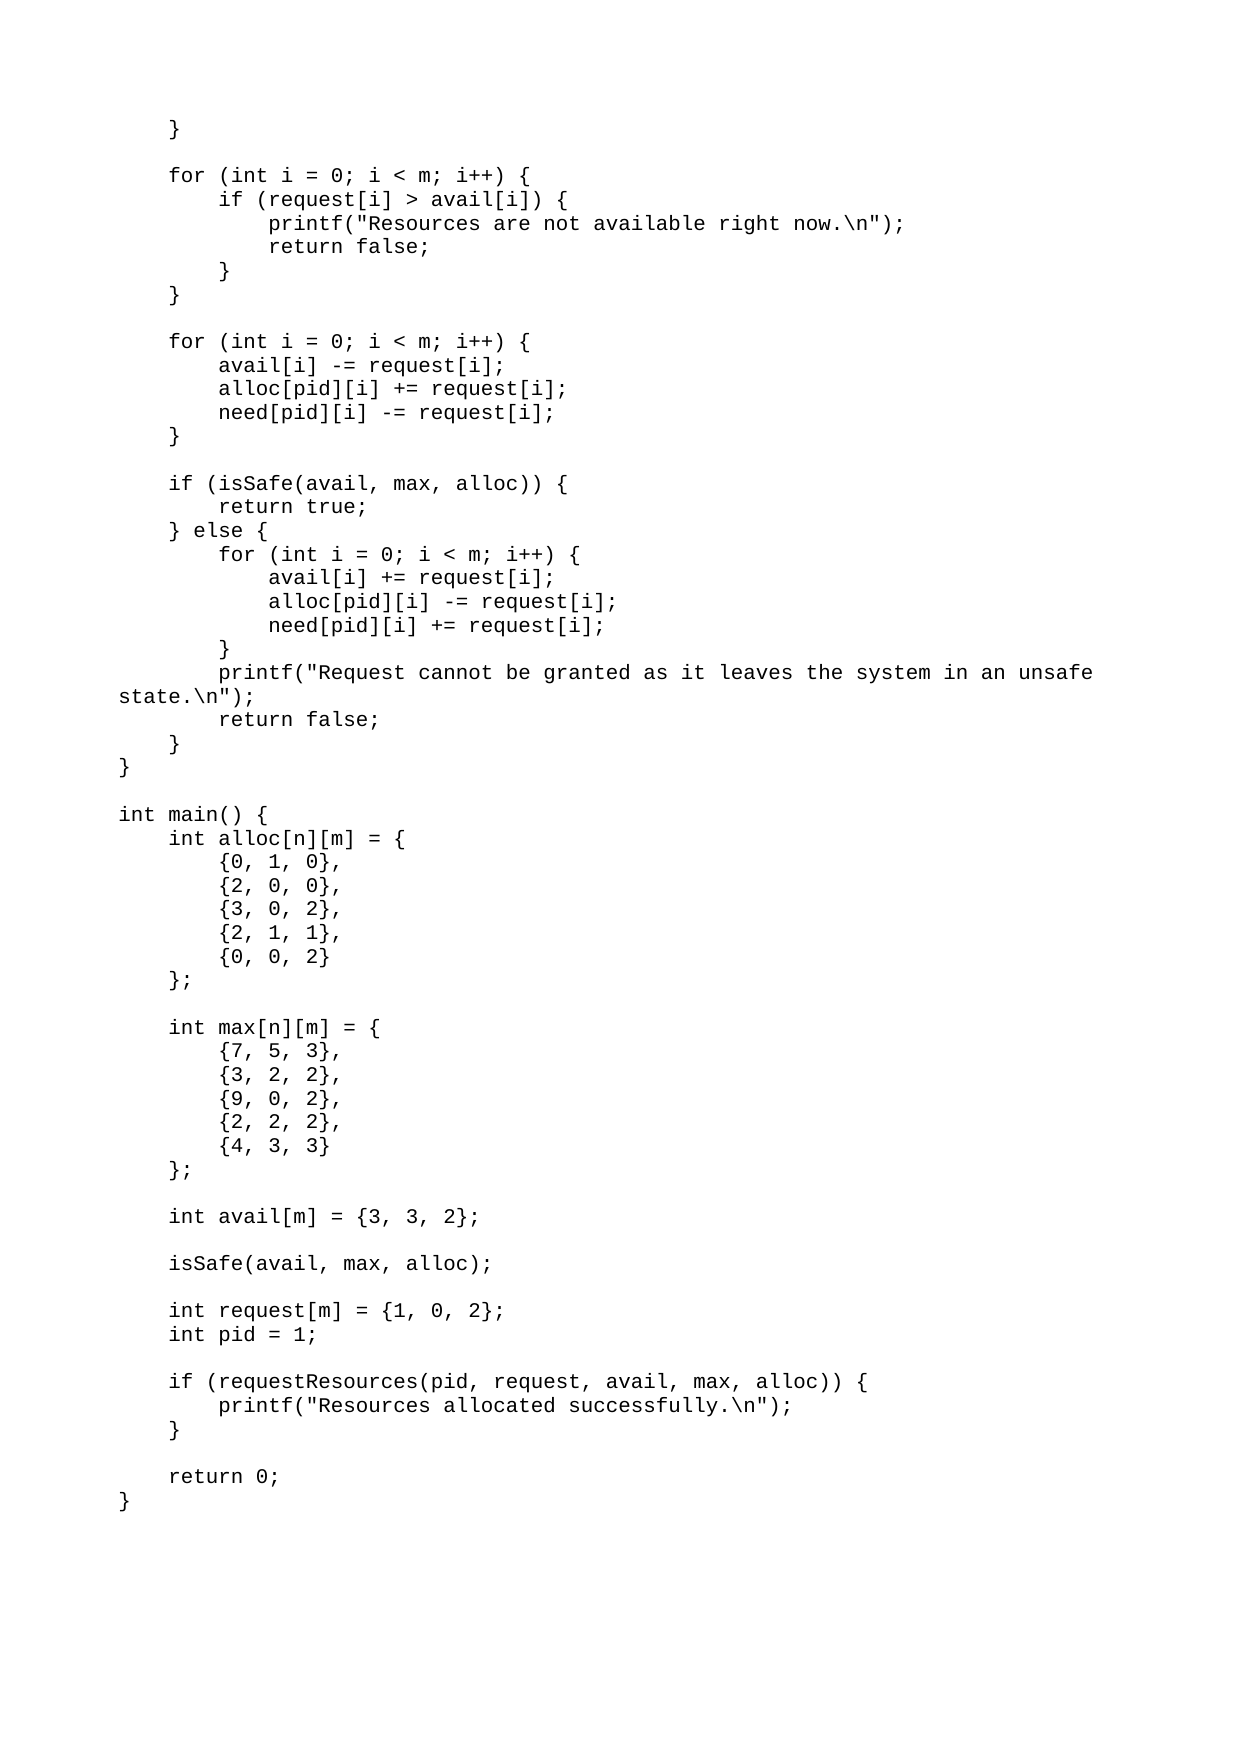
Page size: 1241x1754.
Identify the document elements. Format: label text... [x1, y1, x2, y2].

text return 0; [118, 1466, 1122, 1489]
text for (int i = 0; i < m; i++) { [118, 544, 1122, 567]
text int pid = 1; [118, 1324, 1122, 1348]
text {3, 0, 2}, [118, 898, 1122, 922]
text } [118, 118, 1122, 142]
text printf("Resources are not available right now.\n"); [118, 213, 1122, 236]
text avail[i] -= request[i]; [118, 354, 1122, 378]
text {7, 5, 3}, [118, 1040, 1122, 1064]
text } else { [118, 520, 1122, 544]
text int request[m] = {1, 0, 2}; [118, 1300, 1122, 1324]
text isSafe(avail, max, alloc); [118, 1253, 1122, 1277]
text alloc[pid][i] += request[i]; [118, 378, 1122, 402]
text int max[n][m] = { [118, 1017, 1122, 1040]
text int avail[m] = {3, 3, 2}; [118, 1206, 1122, 1229]
text int alloc[n][m] = { [118, 827, 1122, 851]
text } [118, 1419, 1122, 1442]
text {4, 3, 3} [118, 1135, 1122, 1158]
text for (int i = 0; i < m; i++) { [118, 165, 1122, 189]
text }; [118, 969, 1122, 993]
text printf("Resources allocated successfully.\n"); [118, 1395, 1122, 1419]
text int main() { [118, 804, 1122, 827]
text if (isSafe(avail, max, alloc)) { [118, 473, 1122, 496]
text avail[i] += request[i]; [118, 567, 1122, 591]
text {9, 0, 2}, [118, 1088, 1122, 1111]
text {2, 2, 2}, [118, 1111, 1122, 1135]
text alloc[pid][i] -= request[i]; [118, 591, 1122, 615]
text } [118, 733, 1122, 757]
text } [118, 284, 1122, 307]
text if (requestResources(pid, request, avail, max, alloc)) { [118, 1371, 1122, 1395]
text {0, 0, 2} [118, 946, 1122, 969]
text {2, 1, 1}, [118, 922, 1122, 946]
text {3, 2, 2}, [118, 1064, 1122, 1088]
text return false; [118, 709, 1122, 733]
text printf("Request cannot be granted as it leaves the system in an unsafe state.\n"); [118, 662, 1122, 709]
text for (int i = 0; i < m; i++) { [118, 331, 1122, 354]
text return false; [118, 236, 1122, 260]
text if (request[i] > avail[i]) { [118, 189, 1122, 213]
text {0, 1, 0}, [118, 851, 1122, 875]
text need[pid][i] -= request[i]; [118, 402, 1122, 426]
text return true; [118, 496, 1122, 520]
text } [118, 426, 1122, 449]
text {2, 0, 0}, [118, 875, 1122, 898]
text } [118, 1489, 1122, 1513]
text } [118, 757, 1122, 780]
text } [118, 638, 1122, 662]
text need[pid][i] += request[i]; [118, 615, 1122, 638]
text }; [118, 1158, 1122, 1182]
text } [118, 260, 1122, 284]
